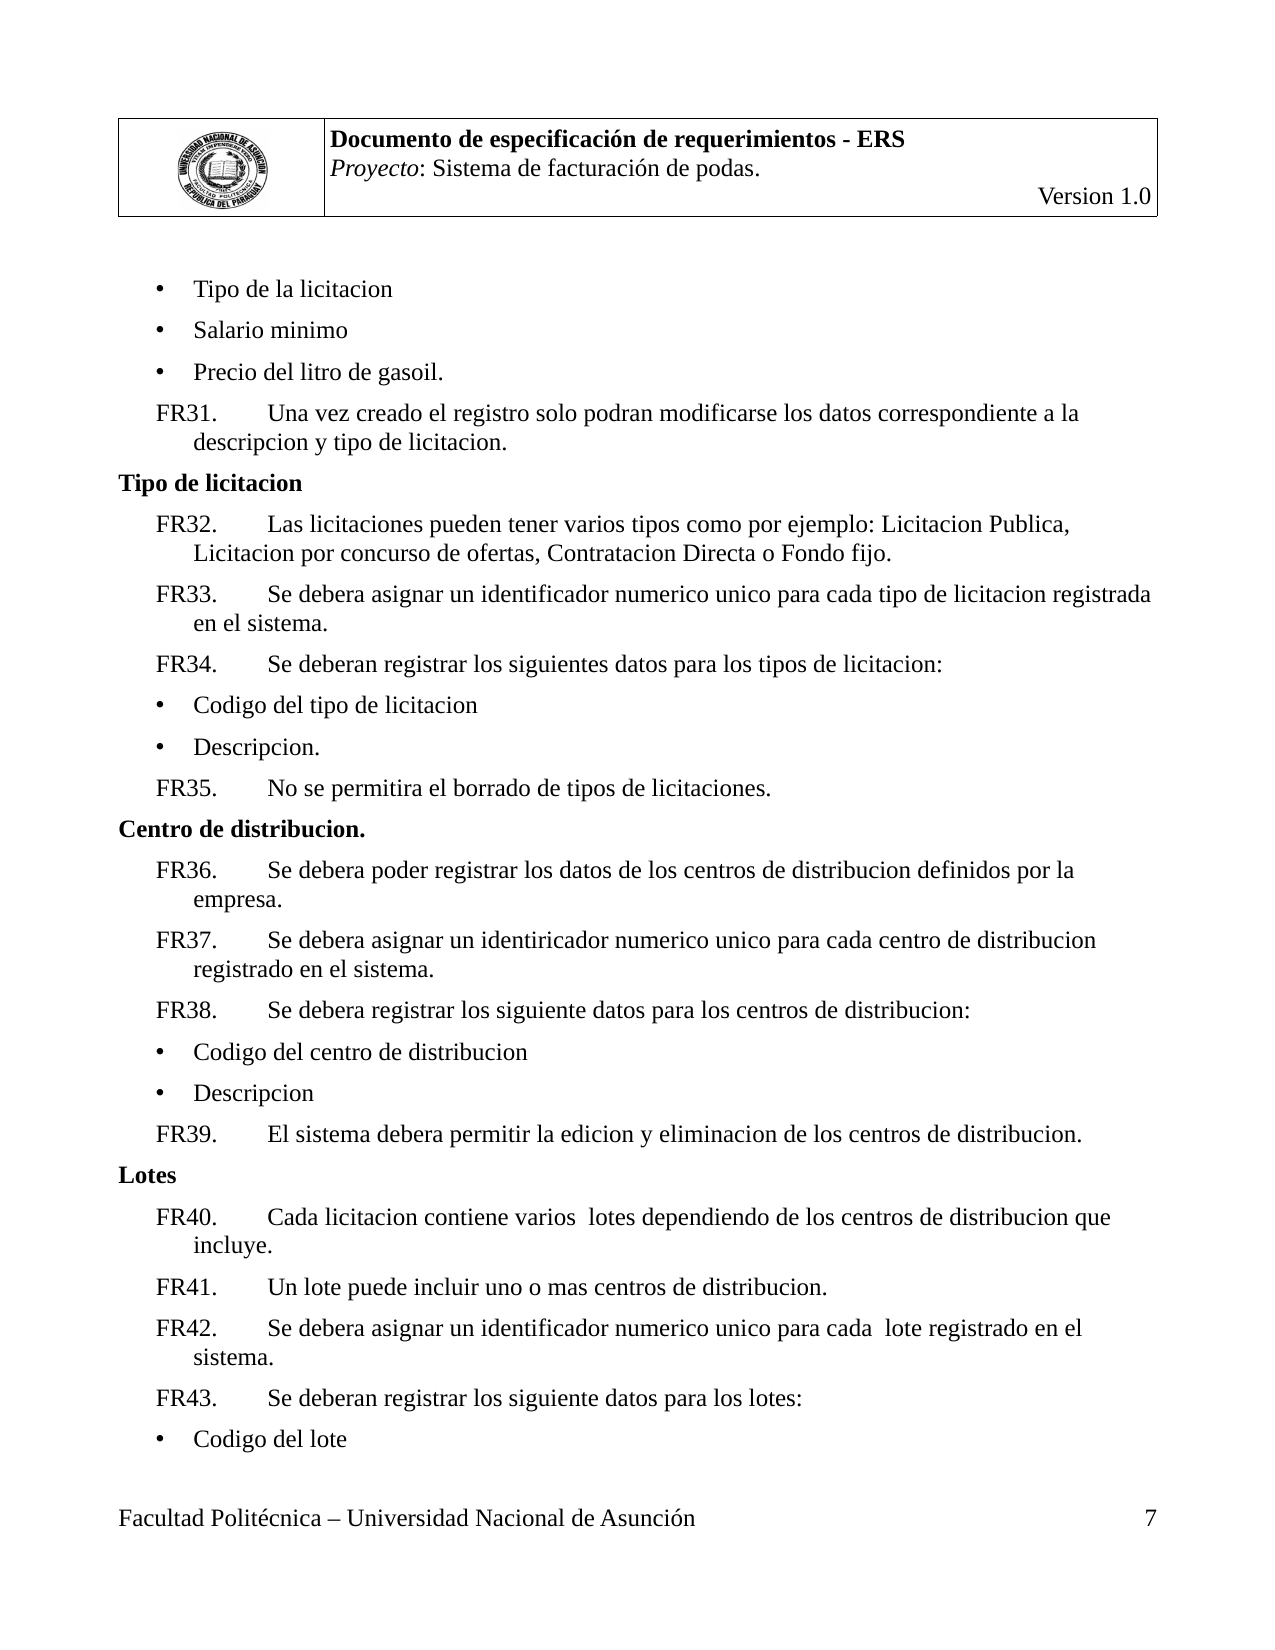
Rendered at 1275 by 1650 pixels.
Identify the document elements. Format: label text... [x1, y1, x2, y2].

list Cada licitacion contiene varios lotes dependiendo de los centros de distribucion que incluye. [156, 1202, 1157, 1259]
list Se debera poder registrar los datos de los centros de distribucion definidos por la empresa. [156, 856, 1157, 913]
list Tipo de la licitacion [156, 274, 1157, 303]
list Precio del litro de gasoil. [156, 357, 1157, 386]
list Se debera registrar los siguiente datos para los centros de distribucion: [156, 996, 1157, 1024]
list El sistema debera permitir la edicion y eliminacion de los centros de distribucion. [156, 1119, 1157, 1148]
text Lotes [118, 1161, 1157, 1189]
list Se debera asignar un identificador numerico unico para cada lote registrado en el sistema. [156, 1313, 1157, 1371]
list Se debera asignar un identiricador numerico unico para cada centro de distribucion registrado en el sistema. [156, 926, 1157, 983]
list Se debera asignar un identificador numerico unico para cada tipo de licitacion registrada en el sistema. [156, 579, 1157, 637]
list Se deberan registrar los siguiente datos para los lotes: [156, 1383, 1157, 1412]
list Un lote puede incluir uno o mas centros de distribucion. [156, 1272, 1157, 1301]
list Se deberan registrar los siguientes datos para los tipos de licitacion: [156, 649, 1157, 678]
text Tipo de licitacion [118, 468, 1157, 497]
list Codigo del lote [156, 1424, 1157, 1453]
list Las licitaciones pueden tener varios tipos como por ejemplo: Licitacion Publica, Licitacion por concurso de ofertas, Contratacion Directa o Fondo fijo. [156, 509, 1157, 567]
picture [177, 130, 271, 213]
list No se permitira el borrado de tipos de licitaciones. [156, 773, 1157, 802]
list Codigo del tipo de licitacion [156, 691, 1157, 719]
text Centro de distribucion. [118, 814, 1157, 843]
list Descripcion [156, 1078, 1157, 1107]
list Salario minimo [156, 316, 1157, 344]
list Una vez creado el registro solo podran modificarse los datos correspondiente a la descripcion y tipo de licitacion. [156, 398, 1157, 456]
list Descripcion. [156, 732, 1157, 761]
list Codigo del centro de distribucion [156, 1037, 1157, 1066]
